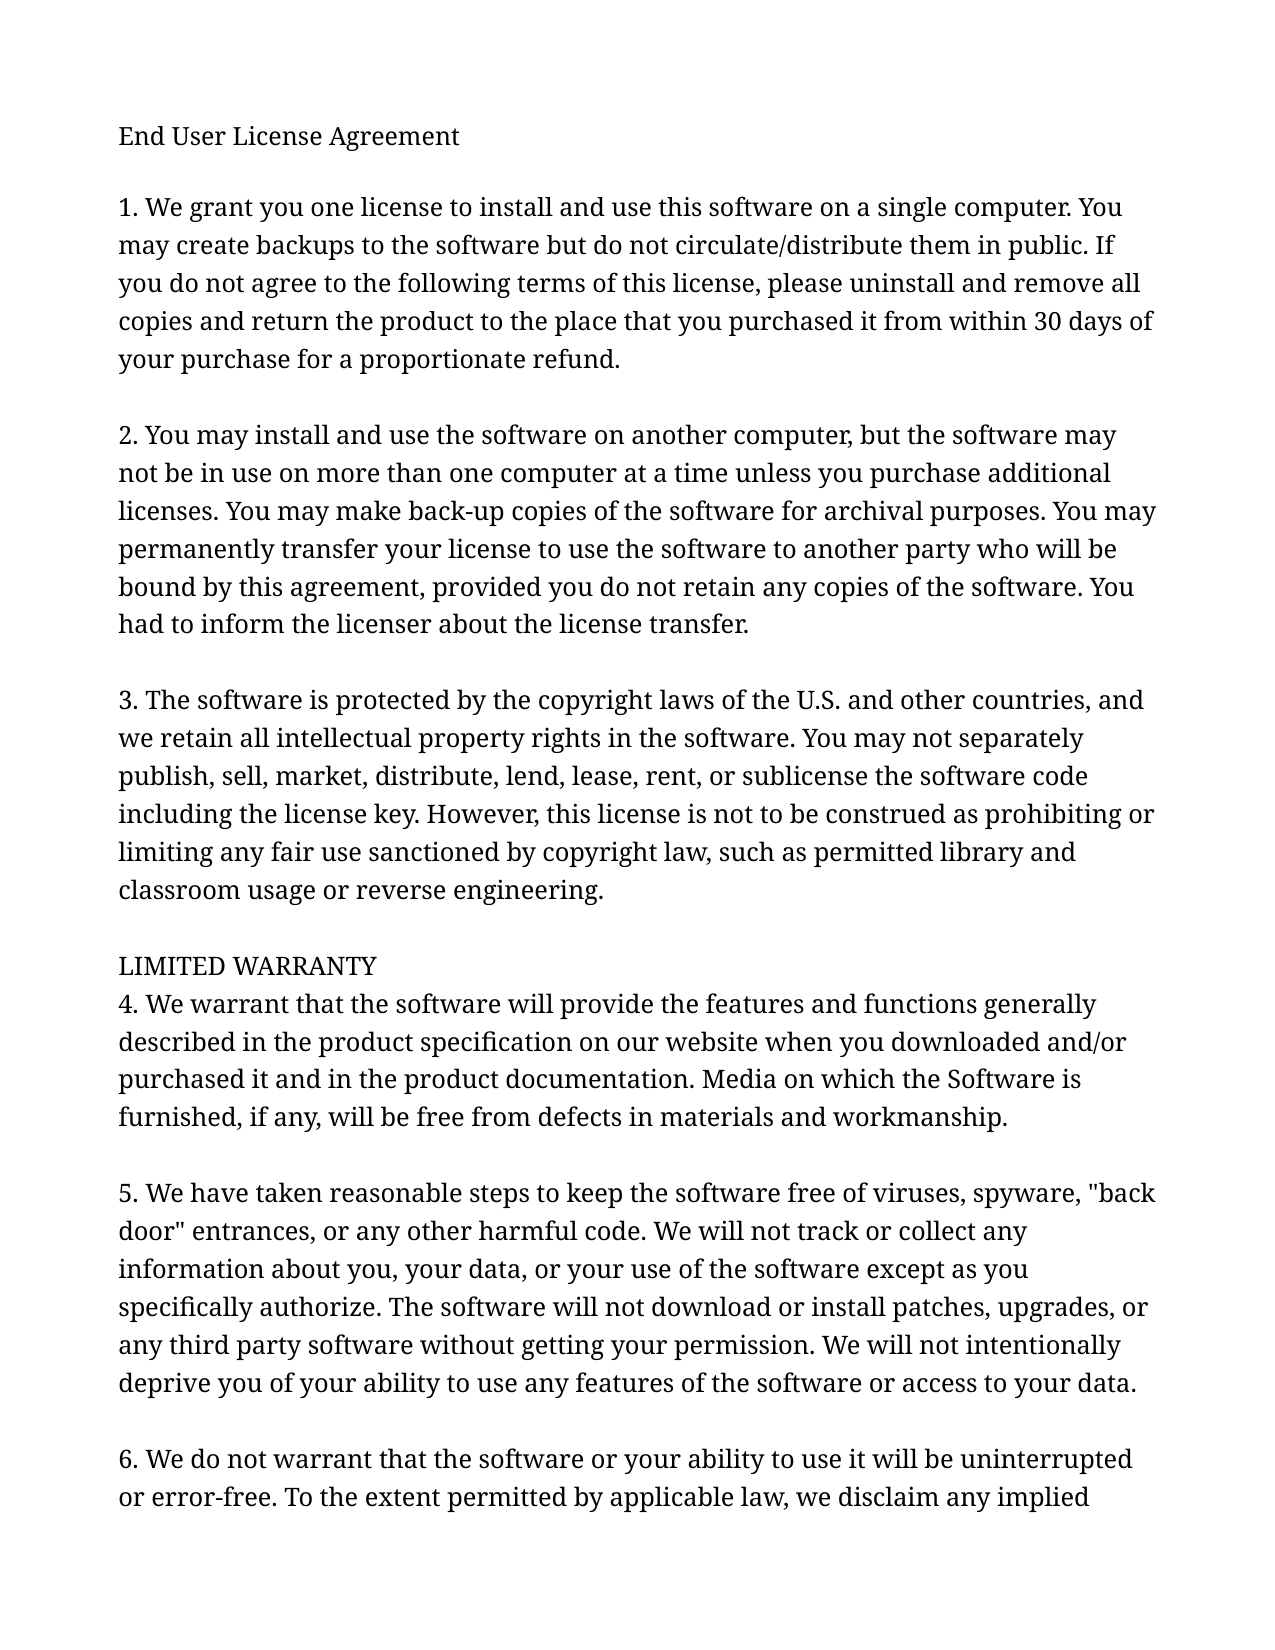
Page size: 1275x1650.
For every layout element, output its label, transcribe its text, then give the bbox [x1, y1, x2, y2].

list 4. We warrant that the software will provide the features and functions generally described in the product specification on our website when you downloaded and/or purchased it and in the product documentation. Media on which the Software is furnished, if any, will be free from defects in materials and workmanship. [118, 982, 1157, 1134]
text 3. The software is protected by the copyright laws of the U.S. and other countries, and we retain all intellectual property rights in the software. You may not separately publish, sell, market, distribute, lend, lease, rent, or sublicense the software code including the license key. However, this license is not to be construed as prohibiting or limiting any fair use sanctioned by copyright law, such as permitted library and classroom usage or reverse engineering. [118, 679, 1157, 907]
text 2. You may install and use the software on another computer, but the software may not be in use on more than one computer at a time unless you purchase additional licenses. You may make back-up copies of the software for archival purposes. You may permanently transfer your license to use the software to another party who will be bound by this agreement, provided you do not retain any copies of the software. You had to inform the licenser about the license transfer. [118, 414, 1157, 641]
text 6. We do not warrant that the software or your ability to use it will be uninterrupted or error-free. To the extent permitted by applicable law, we disclaim any implied [118, 1437, 1157, 1513]
text End User License Agreement [118, 118, 1157, 152]
text 1. We grant you one license to install and use this software on a single computer. You may create backups to the software but do not circulate/distribute them in public. If you do not agree to the following terms of this license, please uninstall and remove all copies and return the product to the place that you purchased it from within 30 days of your purchase for a proportionate refund. [118, 186, 1157, 376]
list 5. We have taken reasonable steps to keep the software free of viruses, spyware, "back door" entrances, or any other harmful code. We will not track or collect any information about you, your data, or your use of the software except as you specifically authorize. The software will not download or install patches, upgrades, or any third party software without getting your permission. We will not intentionally deprive you of your ability to use any features of the software or access to your data. [118, 1172, 1157, 1399]
text LIMITED WARRANTY [118, 944, 1157, 982]
